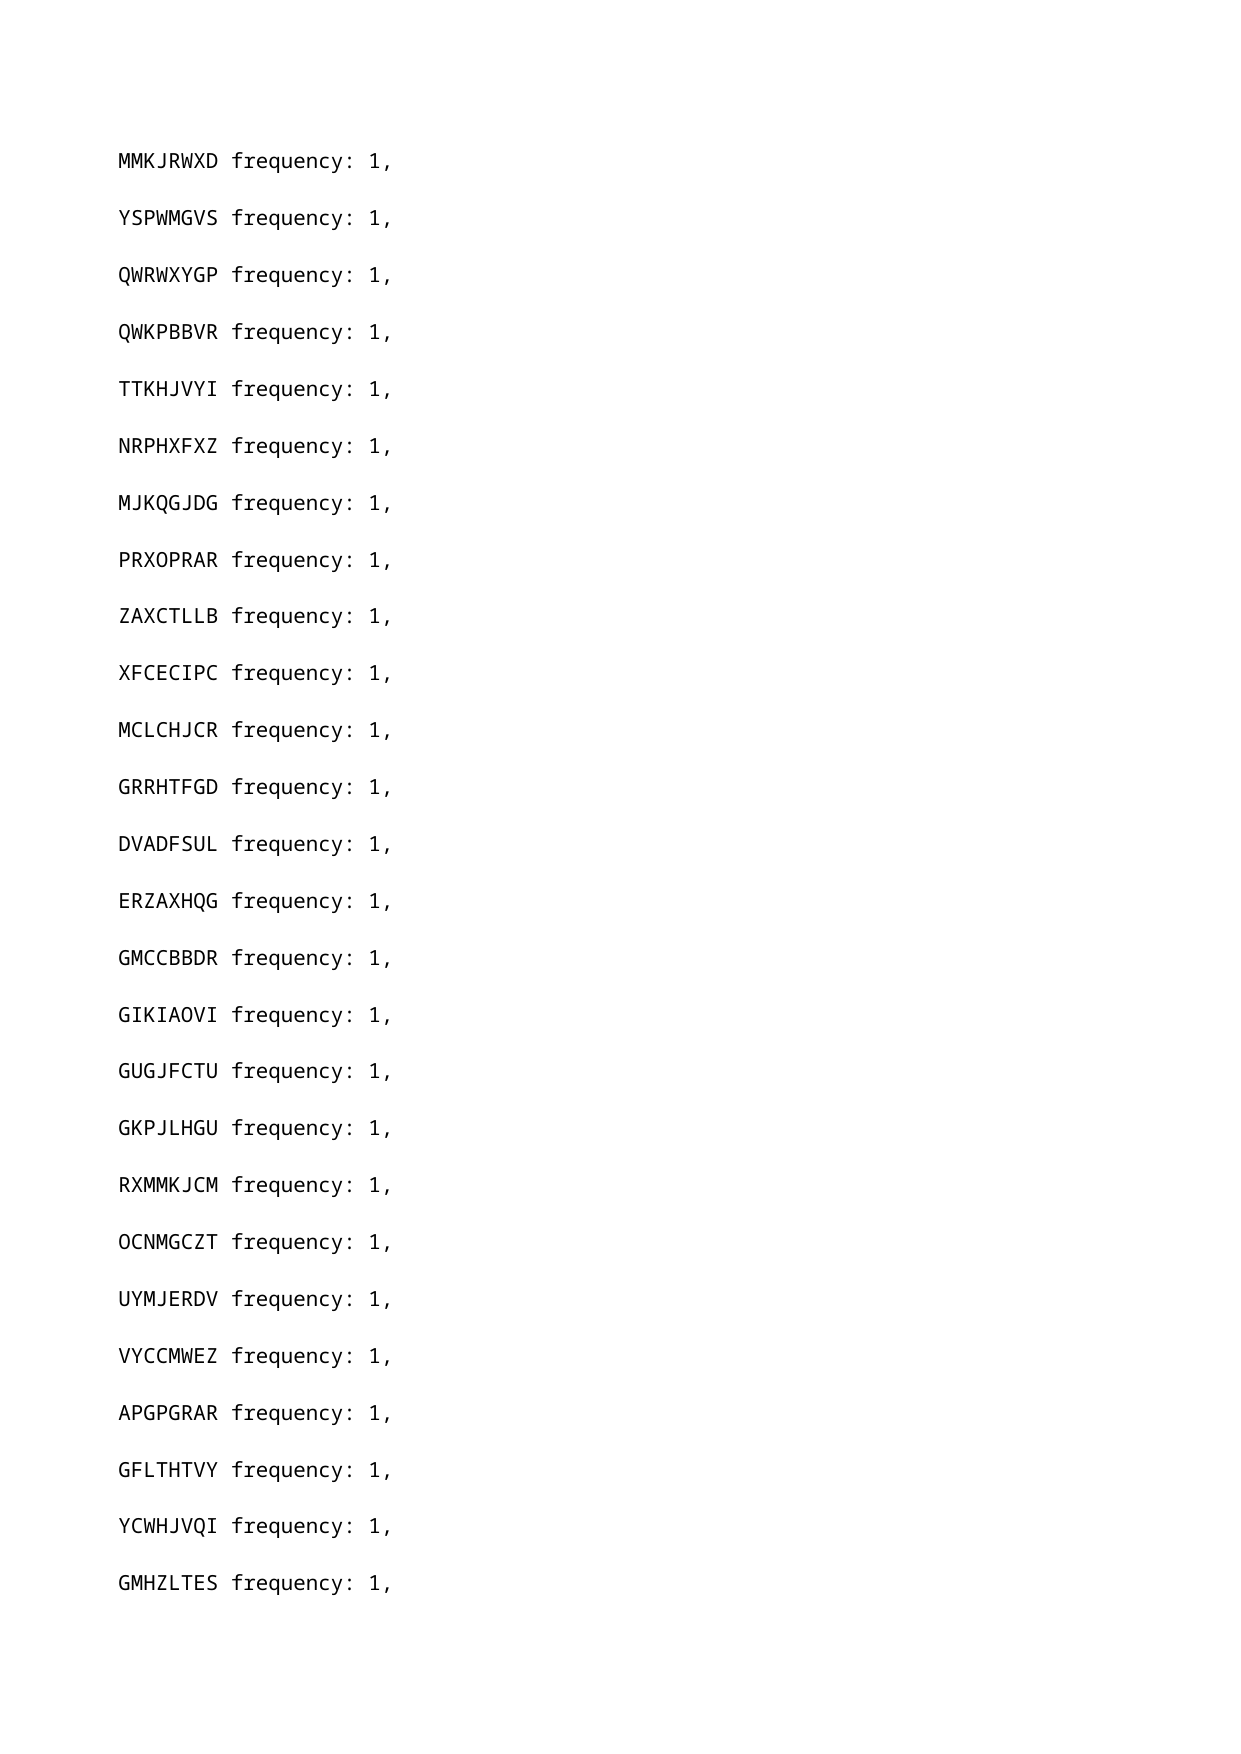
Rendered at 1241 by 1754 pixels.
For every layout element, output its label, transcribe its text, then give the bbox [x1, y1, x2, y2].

text QWKPBBVR frequency: 1, [118, 317, 1122, 346]
text RXMMKJCM frequency: 1, [118, 1170, 1122, 1199]
text YSPWMGVS frequency: 1, [118, 203, 1122, 232]
text ERZAXHQG frequency: 1, [118, 886, 1122, 914]
text GKPJLHGU frequency: 1, [118, 1113, 1122, 1142]
text APGPGRAR frequency: 1, [118, 1398, 1122, 1426]
text MJKQGJDG frequency: 1, [118, 488, 1122, 516]
text YCWHJVQI frequency: 1, [118, 1512, 1122, 1540]
text UYMJERDV frequency: 1, [118, 1284, 1122, 1312]
text MMKJRWXD frequency: 1, [118, 147, 1122, 175]
text ZAXCTLLB frequency: 1, [118, 602, 1122, 630]
text XFCECIPC frequency: 1, [118, 658, 1122, 687]
text GRRHTFGD frequency: 1, [118, 772, 1122, 801]
text NRPHXFXZ frequency: 1, [118, 431, 1122, 459]
text OCNMGCZT frequency: 1, [118, 1227, 1122, 1256]
text GFLTHTVY frequency: 1, [118, 1455, 1122, 1483]
text PRXOPRAR frequency: 1, [118, 545, 1122, 573]
text VYCCMWEZ frequency: 1, [118, 1341, 1122, 1369]
text QWRWXYGP frequency: 1, [118, 260, 1122, 289]
text MCLCHJCR frequency: 1, [118, 715, 1122, 744]
text GMCCBBDR frequency: 1, [118, 943, 1122, 971]
text GUGJFCTU frequency: 1, [118, 1057, 1122, 1085]
text GMHZLTES frequency: 1, [118, 1568, 1122, 1597]
text GIKIAOVI frequency: 1, [118, 1000, 1122, 1028]
text DVADFSUL frequency: 1, [118, 829, 1122, 857]
text TTKHJVYI frequency: 1, [118, 374, 1122, 402]
